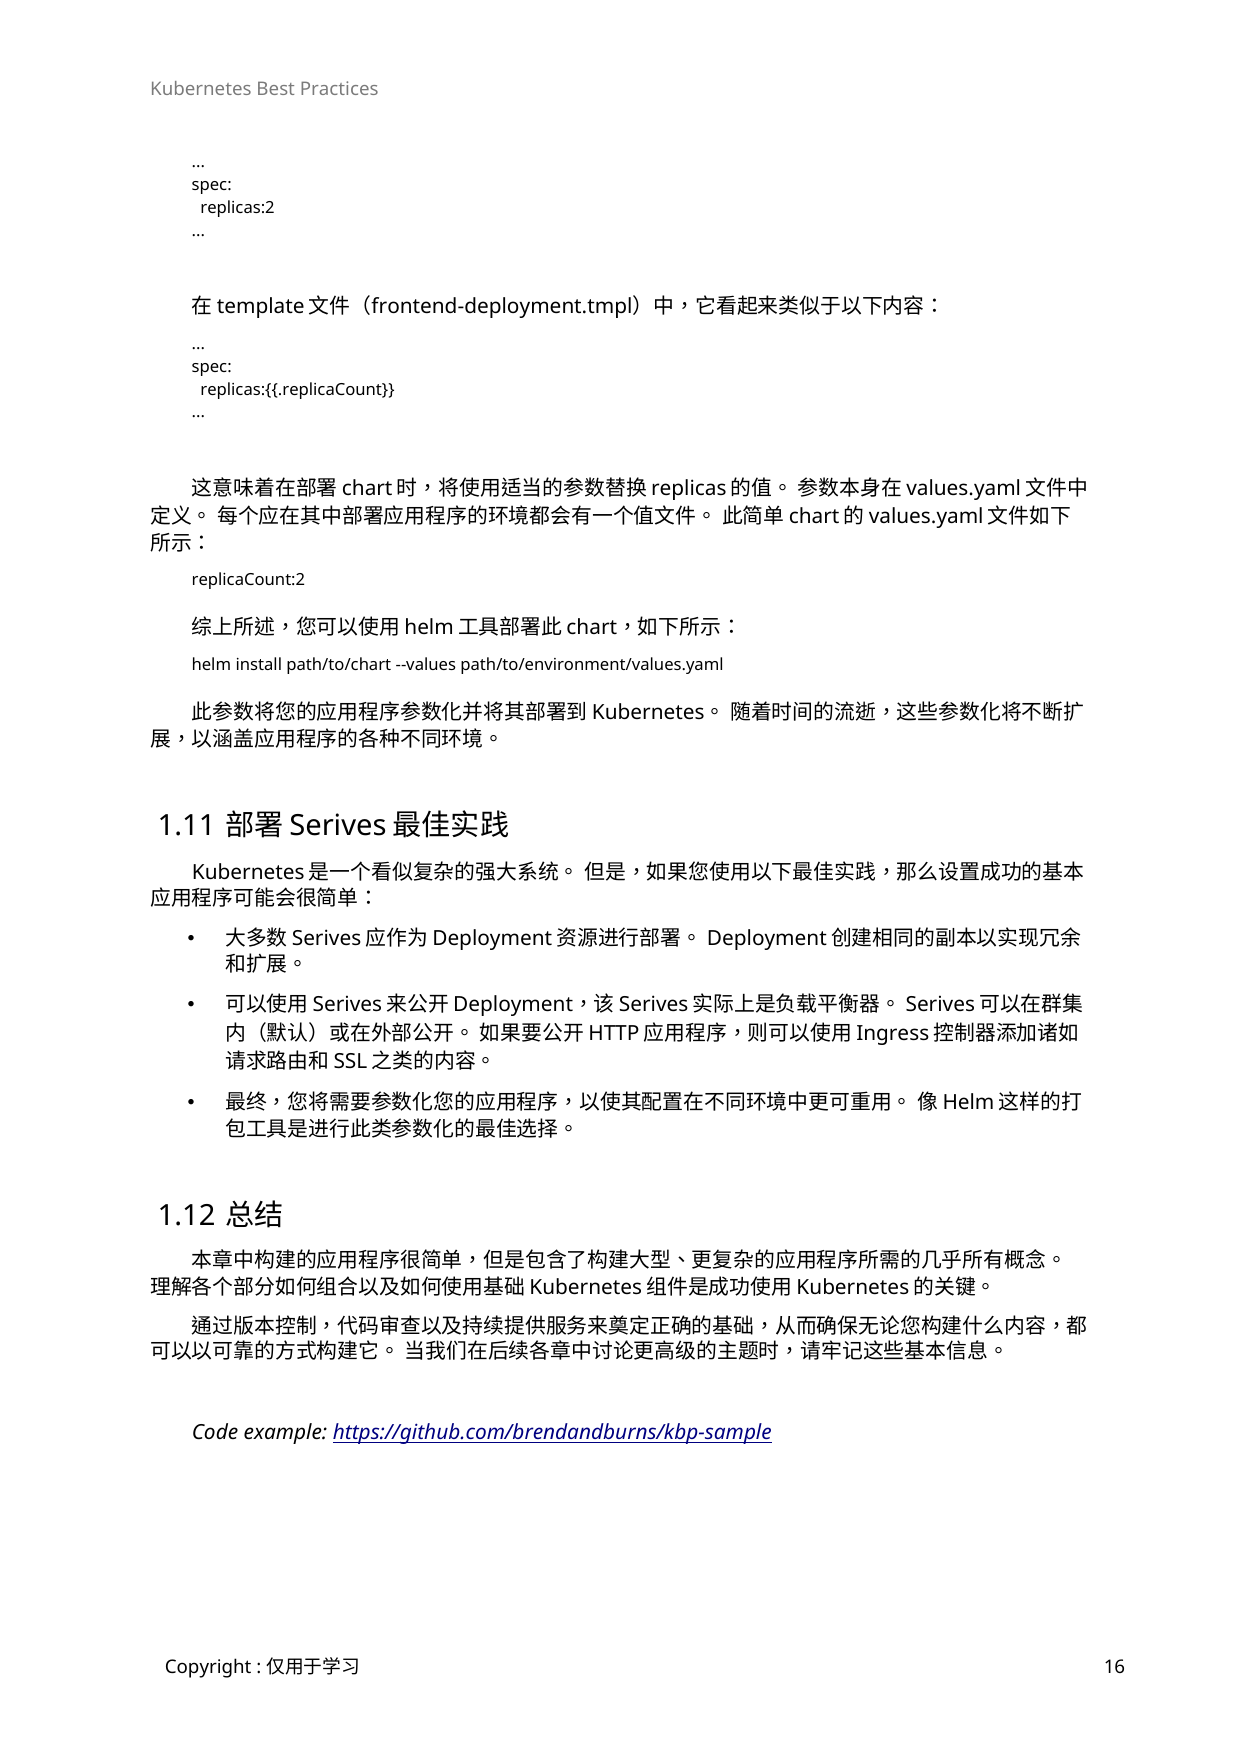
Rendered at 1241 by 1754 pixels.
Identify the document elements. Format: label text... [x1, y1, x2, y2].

text Code example: https://github.com/brendandburns/kbp-sample [150, 1417, 1090, 1446]
subtitle 部署Serives最佳实践 [150, 804, 1090, 844]
subtitle 总结 [150, 1194, 1090, 1234]
text 这意味着在部署chart时，将使用适当的参数替换replicas的值。 参数本身在values.yaml文件中定义。 每个应在其中部署应用程序的环境都会有一个值文件。 此简单chart的values.yaml文件如下所示： [150, 473, 1090, 555]
list 大多数Serives应作为Deployment资源进行部署。 Deployment创建相同的副本以实现冗余和扩展。 [187, 923, 1090, 977]
text 通过版本控制，代码审查以及持续提供服务来奠定正确的基础，从而确保无论您构建什么内容，都可以以可靠的方式构建它。 当我们在后续各章中讨论更高级的主题时，请牢记这些基本信息。 [150, 1313, 1090, 1364]
text 此参数将您的应用程序参数化并将其部署到Kubernetes。 随着时间的流逝，这些参数化将不断扩展，以涵盖应用程序的各种不同环境。 [150, 697, 1090, 751]
list 最终，您将需要参数化您的应用程序，以使其配置在不同环境中更可重用。 像Helm这样的打包工具是进行此类参数化的最佳选择。 [187, 1087, 1090, 1141]
text 在template文件（frontend-deployment.tmpl）中，它看起来类似于以下内容： [150, 291, 1090, 319]
text 综上所述，您可以使用helm工具部署此chart，如下所示： [150, 612, 1090, 641]
list 可以使用Serives来公开Deployment，该Serives实际上是负载平衡器。 Serives可以在群集内（默认）或在外部公开。 如果要公开HTTP应用程序，则可以使用Ingress控制器添加诸如请求路由和SSL之类的内容。 [187, 989, 1090, 1075]
text 本章中构建的应用程序很简单，但是包含了构建大型、更复杂的应用程序所需的几乎所有概念。 理解各个部分如何组合以及如何使用基础Kubernetes组件是成功使用Kubernetes的关键。 [150, 1247, 1090, 1301]
text Kubernetes是一个看似复杂的强大系统。 但是，如果您使用以下最佳实践，那么设置成功的基本应用程序可能会很简单： [150, 857, 1090, 911]
